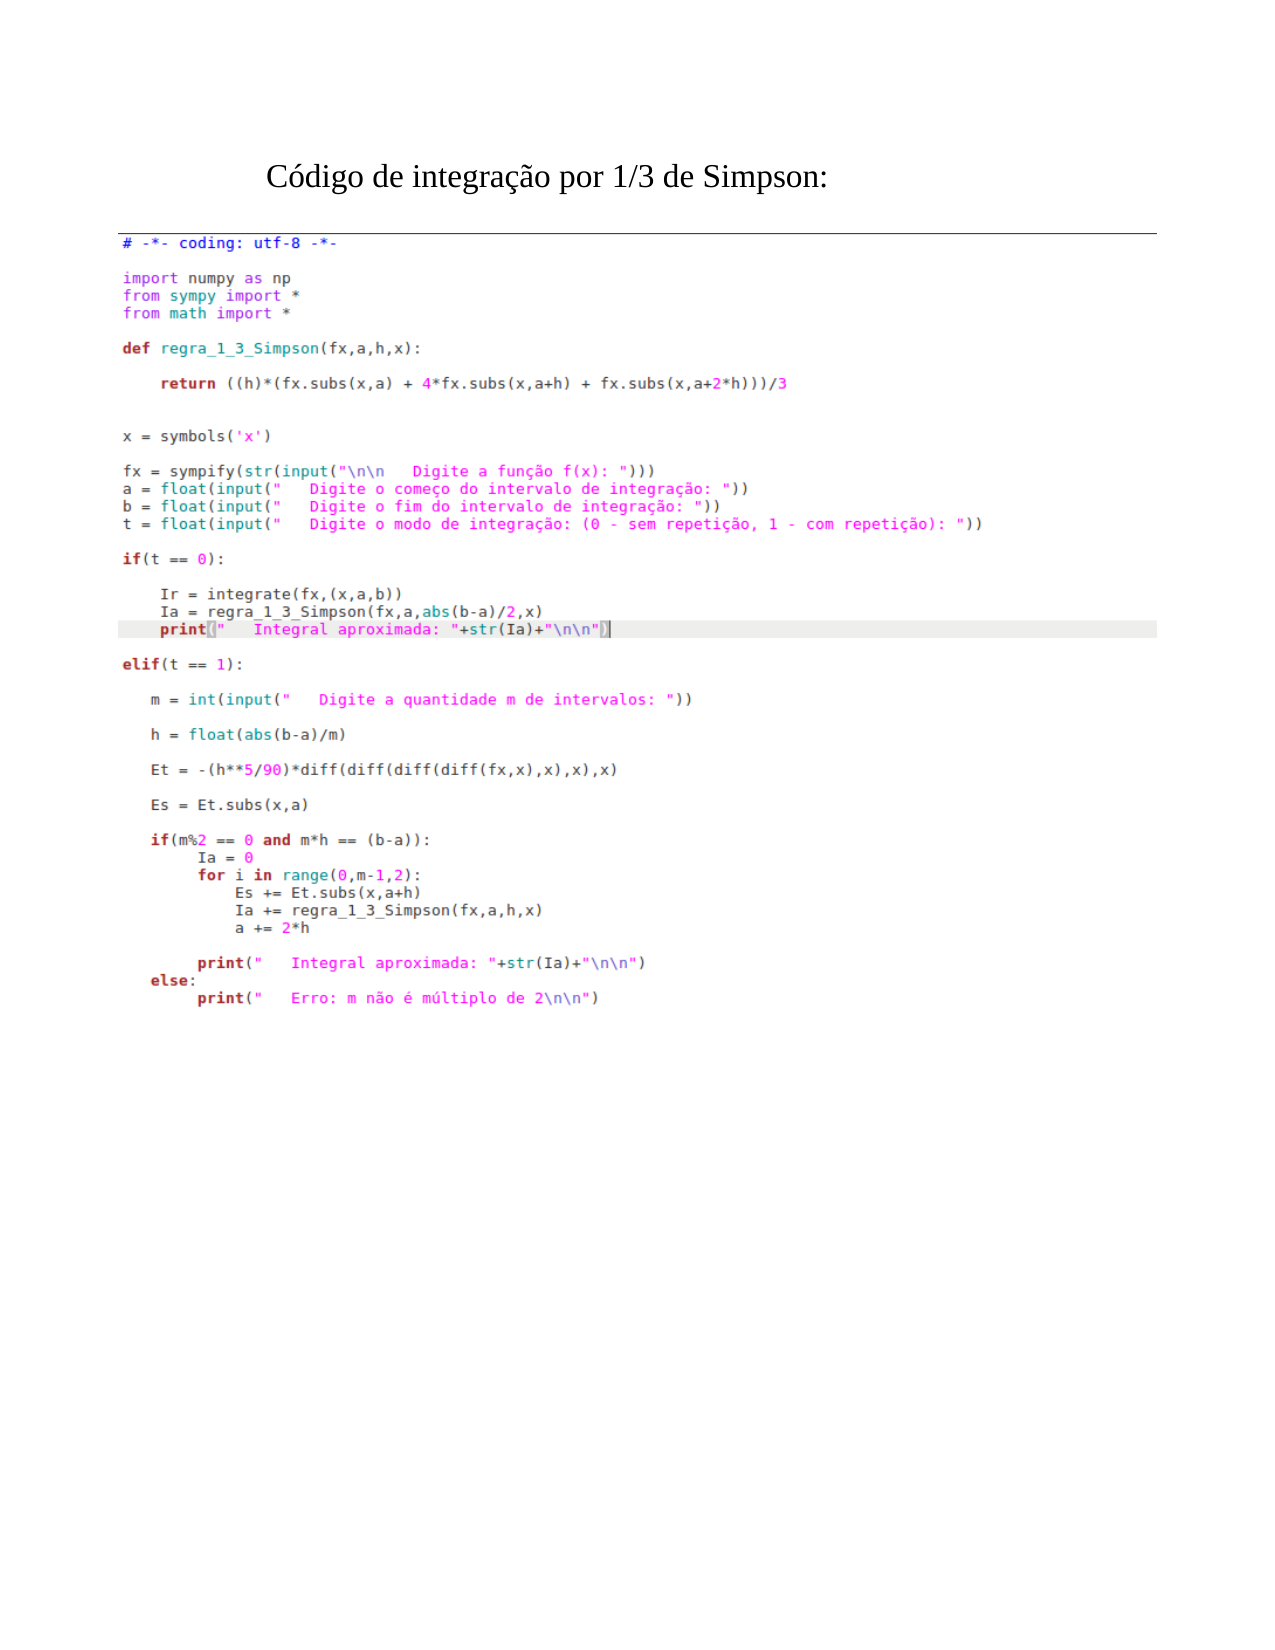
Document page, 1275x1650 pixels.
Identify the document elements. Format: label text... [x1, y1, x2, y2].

picture [118, 233, 1157, 1015]
text Código de integração por 1/3 de Simpson: [118, 156, 1157, 195]
